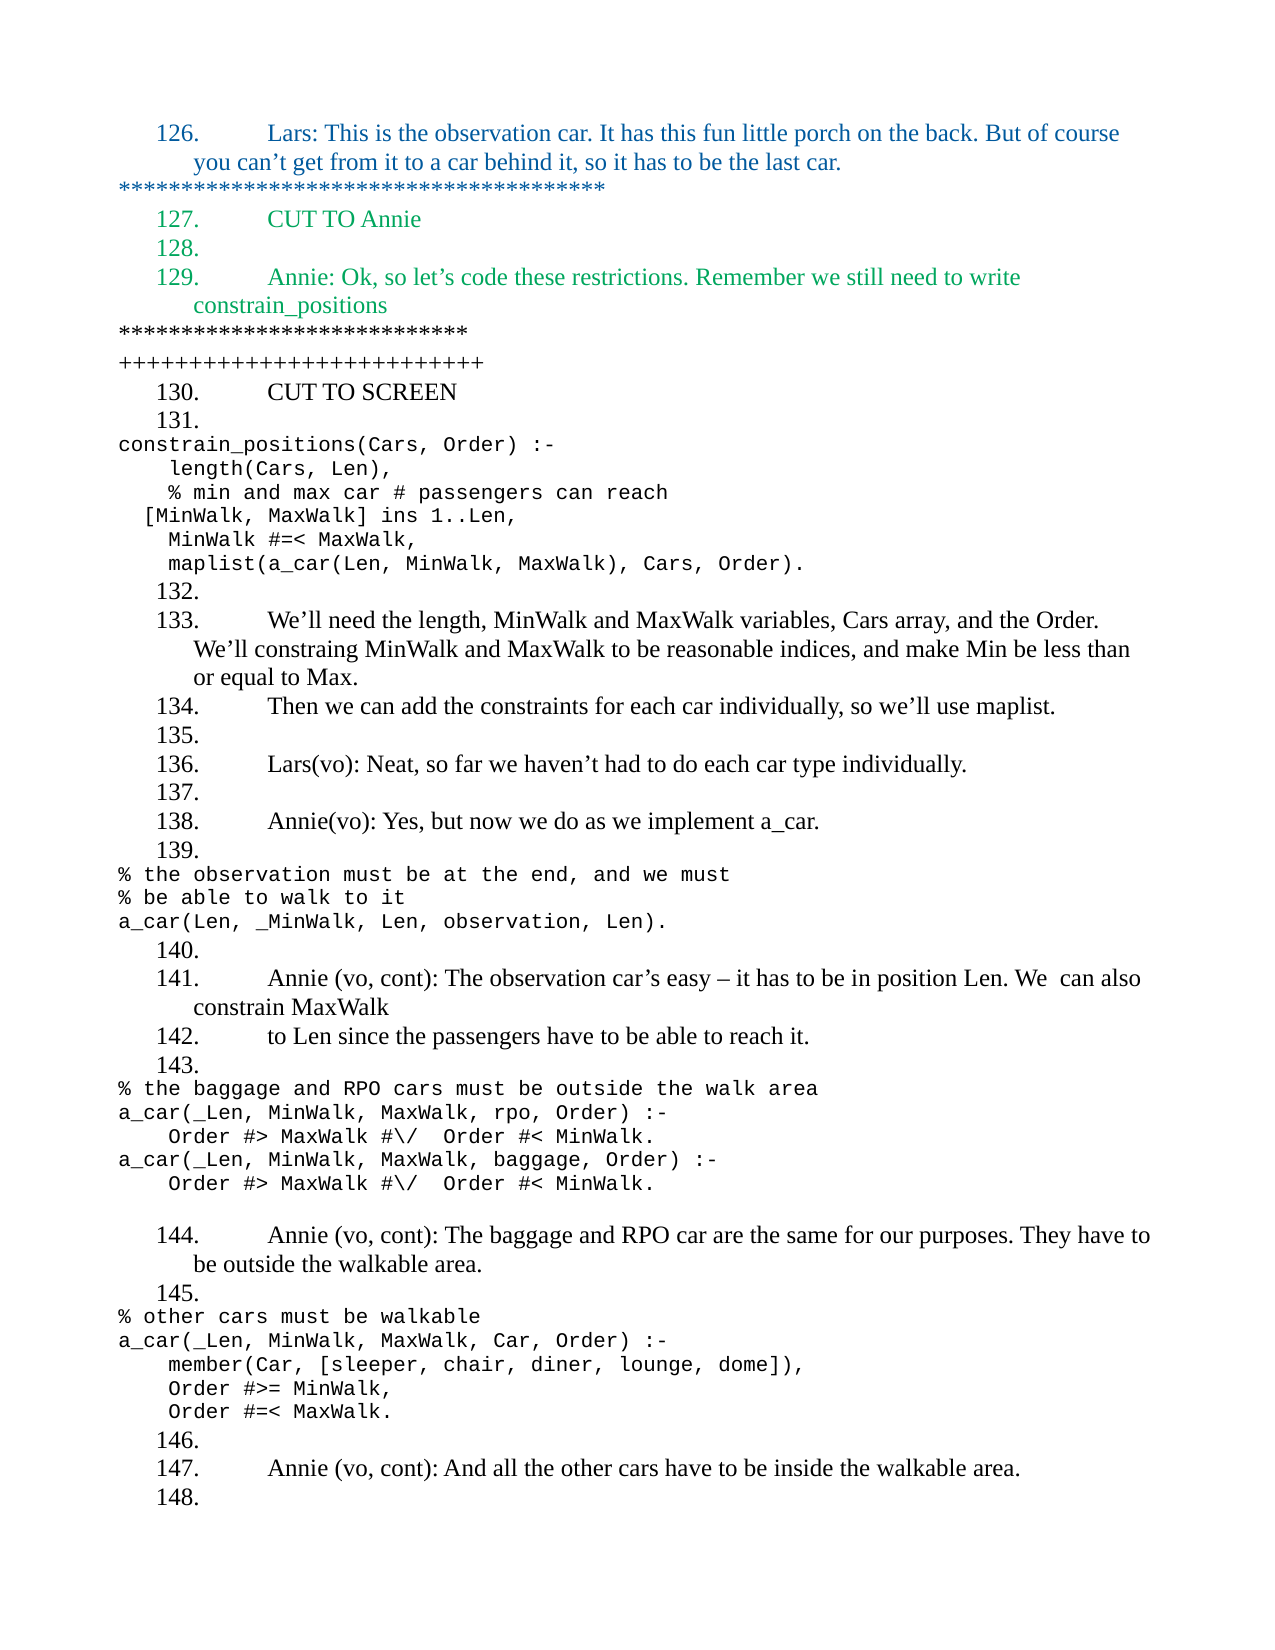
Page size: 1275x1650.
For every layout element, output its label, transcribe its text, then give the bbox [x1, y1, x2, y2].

list Lars: This is the observation car. It has this fun little porch on the back. But of course you can’t get from it to a car behind it, so it has to be the last car. [156, 118, 1157, 176]
list Then we can add the constraints for each car individually, so we’ll use maplist. [156, 691, 1157, 720]
list Annie (vo, cont): The observation car’s easy – it has to be in position Len. We can also constrain MaxWalk [156, 963, 1157, 1021]
text a_car(Len, _MinWalk, Len, observation, Len). [118, 911, 1157, 935]
text % min and max car # passengers can reach [118, 482, 1157, 505]
text Order #> MaxWalk #\/ Order #< MinWalk. [118, 1126, 1157, 1149]
text Order #> MaxWalk #\/ Order #< MinWalk. [118, 1173, 1157, 1197]
text % other cars must be walkable [118, 1307, 1157, 1330]
text constrain_positions(Cars, Order) :- [118, 434, 1157, 458]
list Annie(vo): Yes, but now we do as we implement a_car. [156, 806, 1157, 835]
text maplist(a_car(Len, MinWalk, MaxWalk), Cars, Order). [118, 553, 1157, 576]
list to Len since the passengers have to be able to reach it. [156, 1021, 1157, 1050]
list CUT TO SCREEN [156, 377, 1157, 406]
text % be able to walk to it [118, 887, 1157, 911]
text *************************************** [118, 176, 1157, 204]
list CUT TO Annie [156, 204, 1157, 233]
text Order #>= MinWalk, [118, 1377, 1157, 1401]
list Annie: Ok, so let’s code these restrictions. Remember we still need to write constrain_positions [156, 262, 1157, 319]
text a_car(_Len, MinWalk, MaxWalk, baggage, Order) :- [118, 1149, 1157, 1173]
text % the observation must be at the end, and we must [118, 864, 1157, 887]
list Annie (vo, cont): The baggage and RPO car are the same for our purposes. They have to be outside the walkable area. [156, 1220, 1157, 1278]
list We’ll need the length, MinWalk and MaxWalk variables, Cars array, and the Order. We’ll constraing MinWalk and MaxWalk to be reasonable indices, and make Min be less than or equal to Max. [156, 605, 1157, 691]
text [MinWalk, MaxWalk] ins 1..Len, [118, 505, 1157, 529]
text MinWalk #=< MaxWalk, [118, 529, 1157, 553]
text ++++++++++++++++++++++++++ [118, 348, 1157, 377]
text a_car(_Len, MinWalk, MaxWalk, Car, Order) :- [118, 1330, 1157, 1354]
text **************************** [118, 319, 1157, 348]
list Annie (vo, cont): And all the other cars have to be inside the walkable area. [156, 1453, 1157, 1482]
text member(Car, [sleeper, chair, diner, lounge, dome]), [118, 1354, 1157, 1377]
list Lars(vo): Neat, so far we haven’t had to do each car type individually. [156, 749, 1157, 777]
text % the baggage and RPO cars must be outside the walk area [118, 1078, 1157, 1102]
text a_car(_Len, MinWalk, MaxWalk, rpo, Order) :- [118, 1102, 1157, 1126]
text Order #=< MaxWalk. [118, 1401, 1157, 1425]
text length(Cars, Len), [118, 458, 1157, 482]
